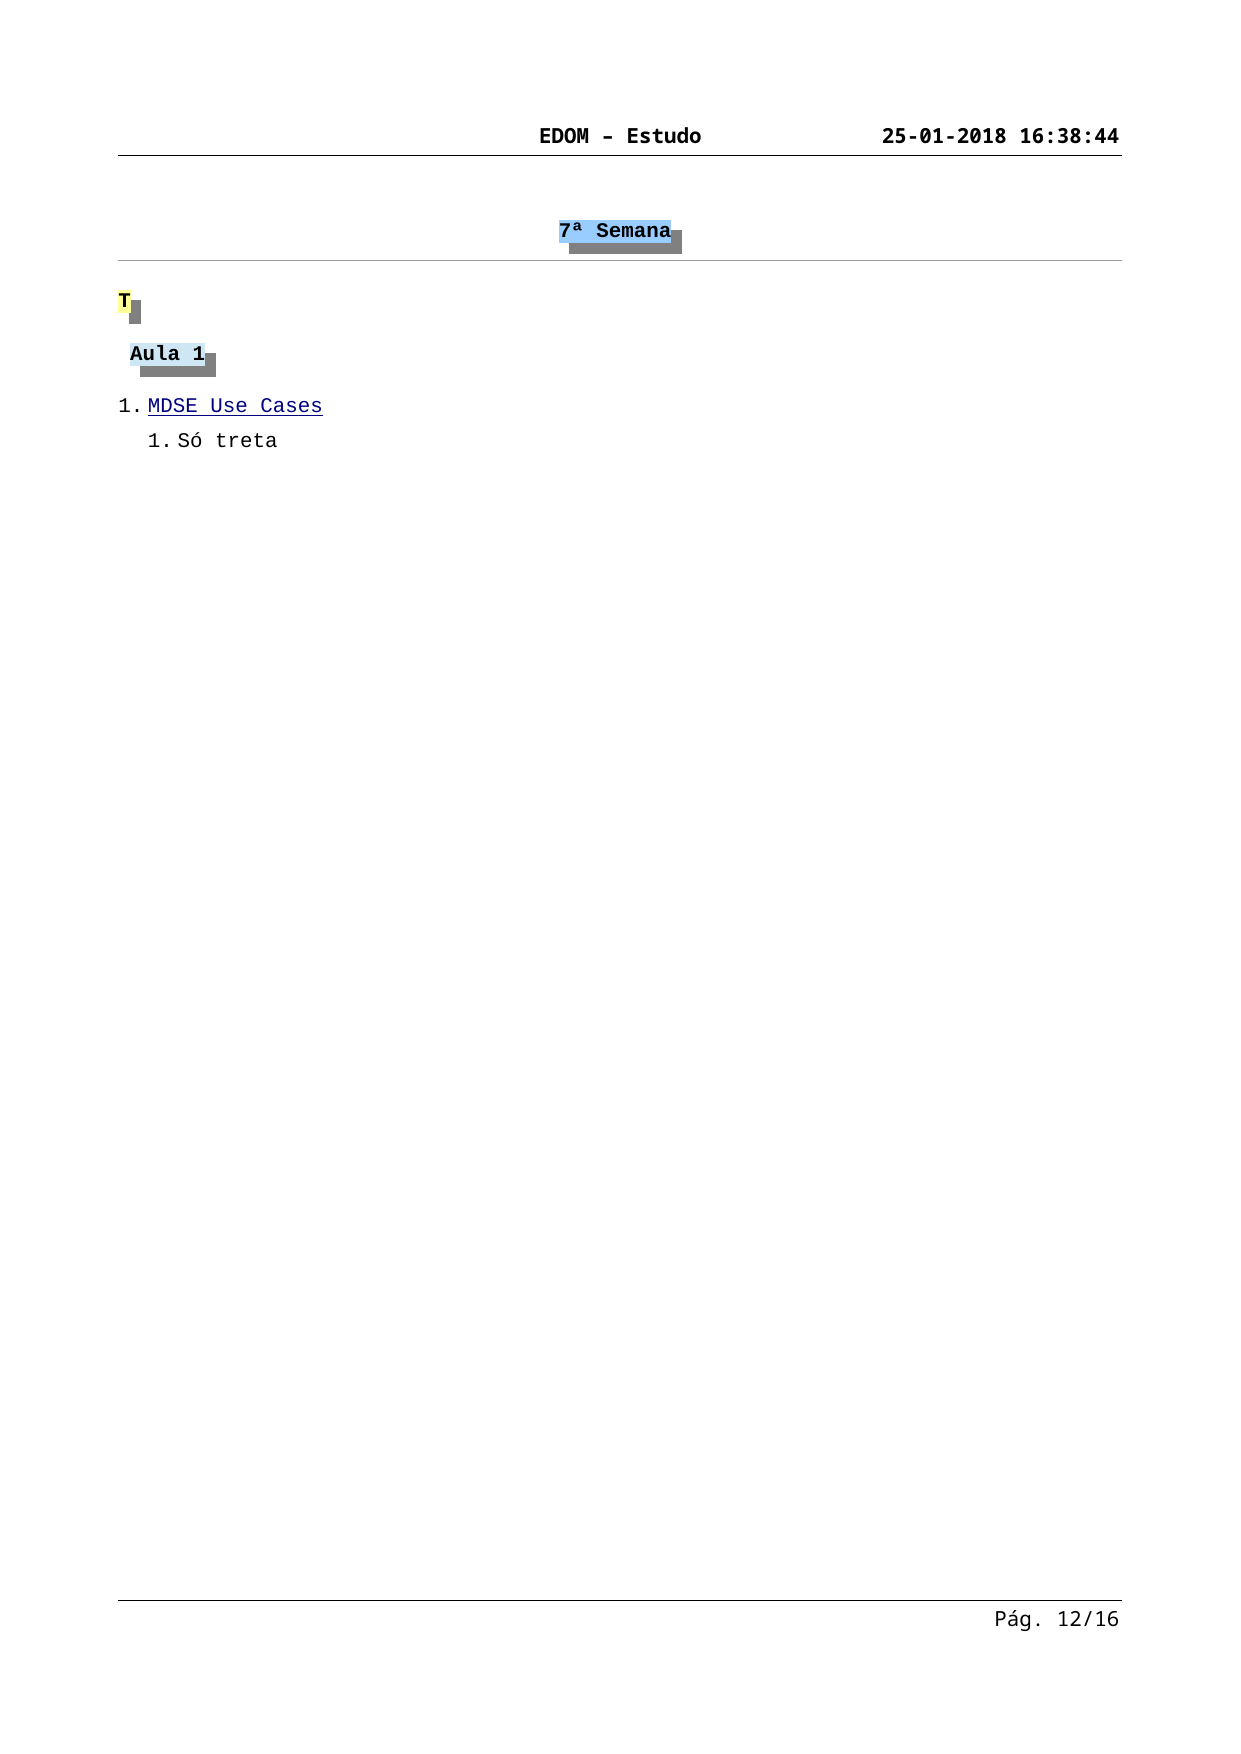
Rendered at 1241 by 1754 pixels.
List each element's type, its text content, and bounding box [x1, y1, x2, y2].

subtitle 7ª Semana [118, 214, 1122, 260]
list MDSE Use Cases [118, 395, 1122, 419]
list Só treta [148, 429, 1122, 453]
subtitle T [118, 313, 129, 324]
subtitle T [131, 290, 1122, 324]
subtitle Aula 1 [118, 342, 1122, 377]
